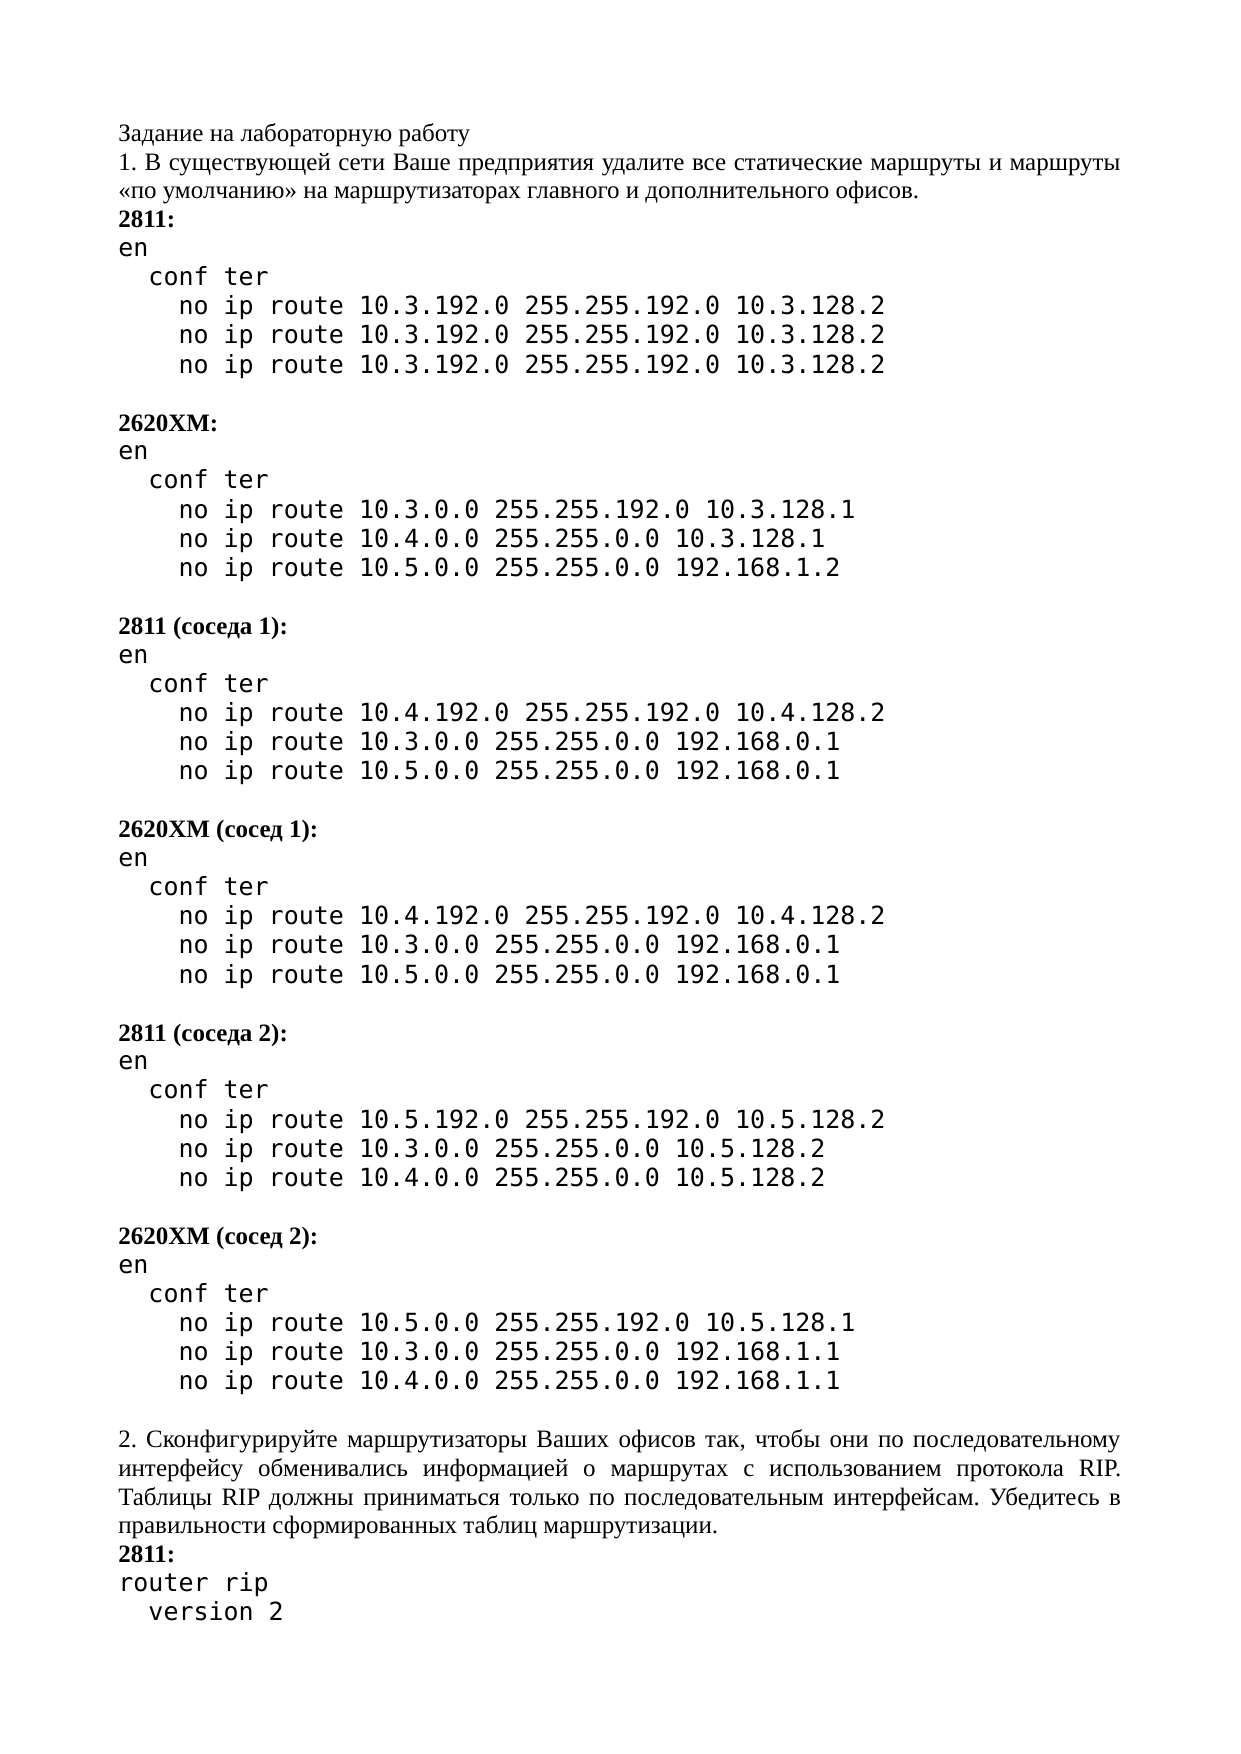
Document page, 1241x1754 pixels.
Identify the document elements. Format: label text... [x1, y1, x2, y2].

text no ip route 10.3.0.0 255.255.192.0 10.3.128.1 [118, 495, 1122, 524]
text 2811 (соседа 1): [118, 611, 1122, 640]
text no ip route 10.3.192.0 255.255.192.0 10.3.128.2 [118, 291, 1122, 321]
text no ip route 10.3.0.0 255.255.0.0 10.5.128.2 [118, 1134, 1122, 1163]
text conf ter [118, 466, 1122, 495]
text no ip route 10.3.0.0 255.255.0.0 192.168.0.1 [118, 931, 1122, 960]
text 2811: [118, 1539, 1122, 1568]
text conf ter [118, 669, 1122, 698]
text 2620XM (сосед 1): [118, 814, 1122, 843]
text 1. В существующей сети Ваше предприятия удалите все статические маршруты и маршруты «по умолчанию» на маршрутизаторах главного и дополнительного офисов. [118, 147, 1122, 204]
text en [118, 1250, 1122, 1279]
text no ip route 10.3.0.0 255.255.0.0 192.168.1.1 [118, 1337, 1122, 1366]
text 2620XM (сосед 2): [118, 1221, 1122, 1250]
text 2811: [118, 204, 1122, 233]
text no ip route 10.4.0.0 255.255.0.0 192.168.1.1 [118, 1366, 1122, 1396]
text en [118, 436, 1122, 466]
text conf ter [118, 1279, 1122, 1308]
text no ip route 10.4.192.0 255.255.192.0 10.4.128.2 [118, 698, 1122, 727]
text conf ter [118, 262, 1122, 291]
text router rip [118, 1568, 1122, 1597]
text 2. Сконфигурируйте маршрутизаторы Ваших офисов так, чтобы они по последовательному интерфейсу обменивались информацией о маршрутах с использованием протокола RIP. Таблицы RIP должны приниматься только по последовательным интерфейсам. Убедитесь в правильности сформированных таблиц маршрутизации. [118, 1424, 1122, 1539]
text conf ter [118, 872, 1122, 901]
text no ip route 10.4.192.0 255.255.192.0 10.4.128.2 [118, 901, 1122, 931]
text no ip route 10.4.0.0 255.255.0.0 10.5.128.2 [118, 1163, 1122, 1192]
text 2620XM: [118, 408, 1122, 436]
text conf ter [118, 1076, 1122, 1105]
text en [118, 843, 1122, 872]
text no ip route 10.3.192.0 255.255.192.0 10.3.128.2 [118, 321, 1122, 350]
text no ip route 10.4.0.0 255.255.0.0 10.3.128.1 [118, 524, 1122, 553]
text en [118, 233, 1122, 262]
text no ip route 10.5.0.0 255.255.192.0 10.5.128.1 [118, 1308, 1122, 1337]
text no ip route 10.5.192.0 255.255.192.0 10.5.128.2 [118, 1105, 1122, 1134]
text en [118, 1046, 1122, 1076]
text no ip route 10.3.192.0 255.255.192.0 10.3.128.2 [118, 350, 1122, 379]
text no ip route 10.5.0.0 255.255.0.0 192.168.0.1 [118, 756, 1122, 786]
text no ip route 10.5.0.0 255.255.0.0 192.168.1.2 [118, 553, 1122, 582]
text Задание на лабораторную работу [118, 118, 1122, 147]
text no ip route 10.3.0.0 255.255.0.0 192.168.0.1 [118, 727, 1122, 756]
text version 2 [118, 1597, 1122, 1626]
text no ip route 10.5.0.0 255.255.0.0 192.168.0.1 [118, 960, 1122, 989]
text en [118, 640, 1122, 669]
text 2811 (соседа 2): [118, 1018, 1122, 1046]
